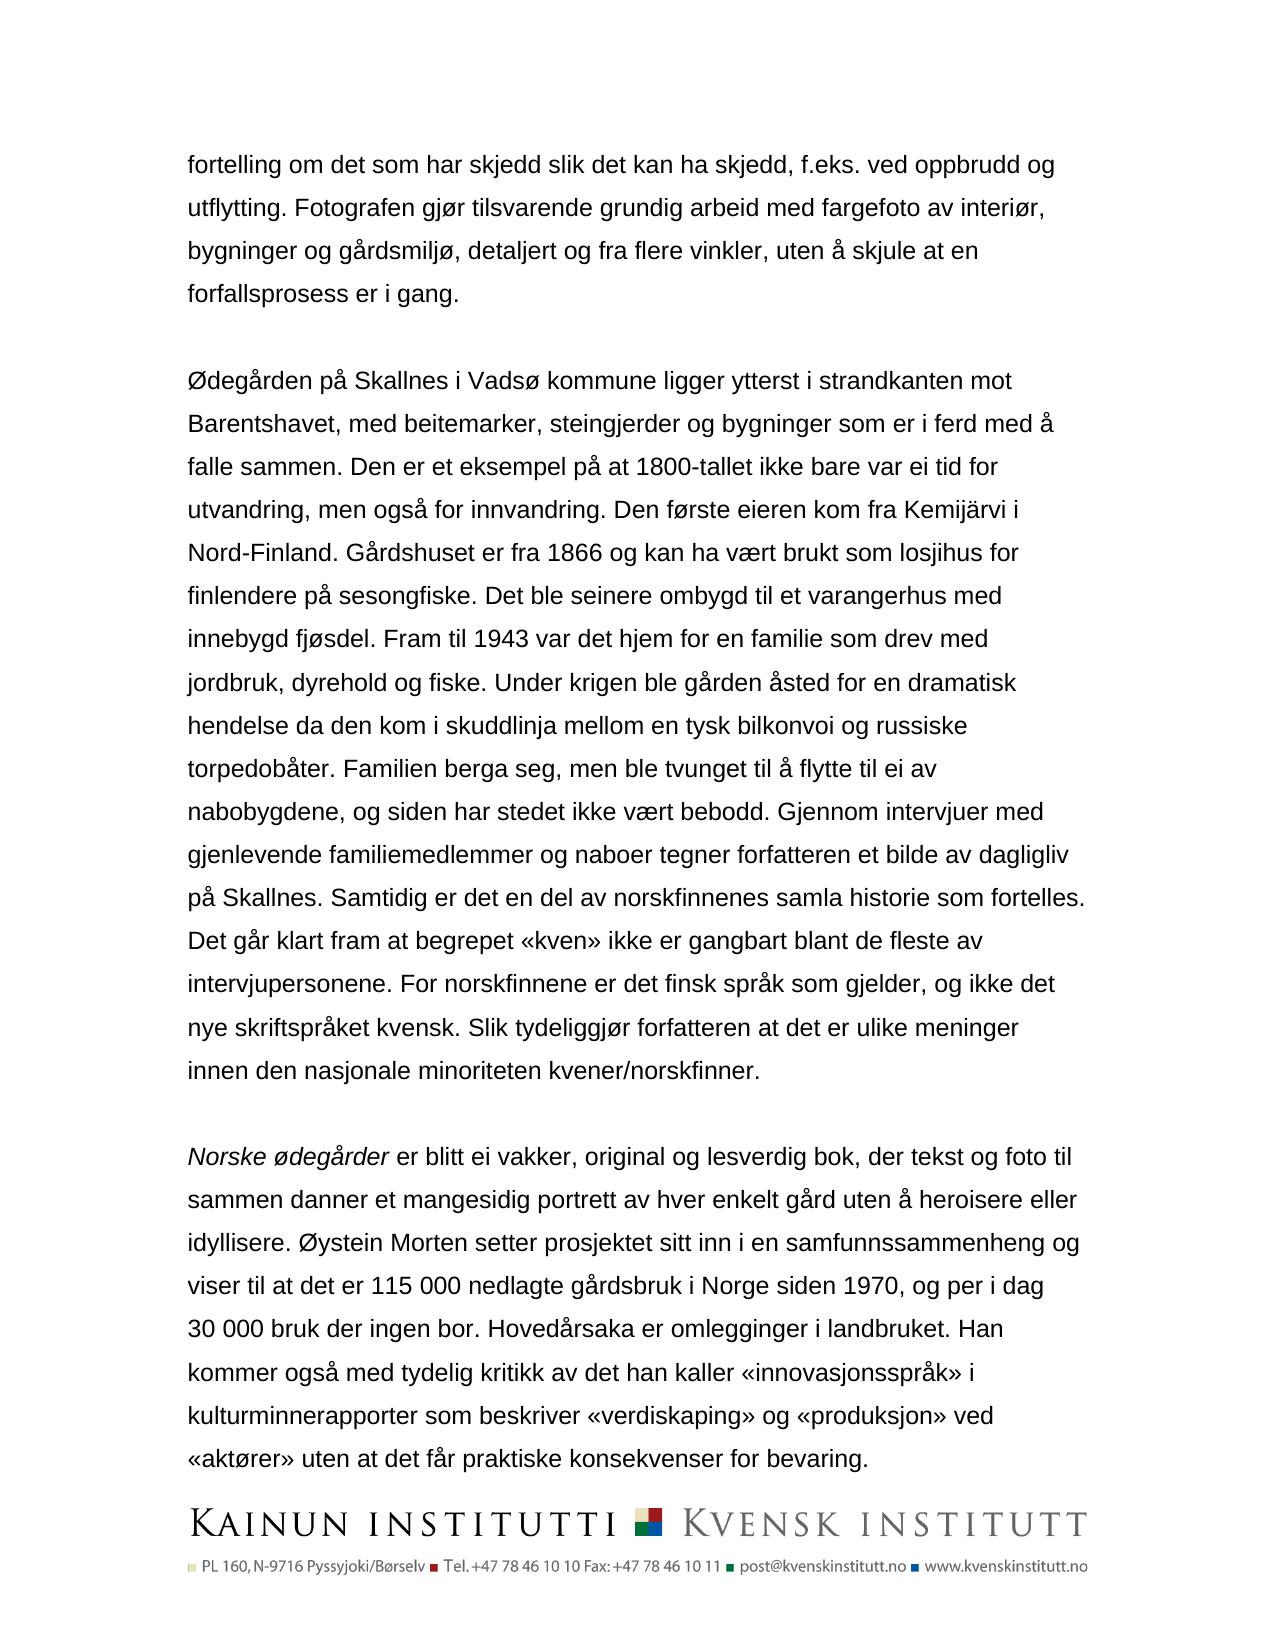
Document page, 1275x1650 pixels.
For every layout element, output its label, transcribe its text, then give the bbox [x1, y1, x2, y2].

text Norske ødegårder er blitt ei vakker, original og lesverdig bok, der tekst og foto til sammen danner et mangesidig portrett av hver enkelt gård uten å heroisere eller idyllisere. Øystein Morten setter prosjektet sitt inn i en samfunnssammenheng og viser til at det er 115 000 nedlagte gårdsbruk i Norge siden 1970, og per i dag 30 000 bruk der ingen bor. Hovedårsaka er omlegginger i landbruket. Han kommer også med tydelig kritikk av det han kaller «innovasjonsspråk» i kulturminnerapporter som beskriver «verdiskaping» og «produksjon» ved «aktører» uten at det får praktiske konsekvenser for bevaring. [187, 1142, 1087, 1472]
picture [187, 1508, 1088, 1577]
text Ødegården på Skallnes i Vadsø kommune ligger ytterst i strandkanten mot Barentshavet, med beitemarker, steingjerder og bygninger som er i ferd med å falle sammen. Den er et eksempel på at 1800-tallet ikke bare var ei tid for utvandring, men også for innvandring. Den første eieren kom fra Kemijärvi i Nord-Finland. Gårdshuset er fra 1866 og kan ha vært brukt som losjihus for finlendere på sesongfiske. Det ble seinere ombygd til et varangerhus med innebygd fjøsdel. Fram til 1943 var det hjem for en familie som drev med jordbruk, dyrehold og fiske. Under krigen ble gården åsted for en dramatisk hendelse da den kom i skuddlinja mellom en tysk bilkonvoi og russiske torpedobåter. Familien berga seg, men ble tvunget til å flytte til ei av nabobygdene, og siden har stedet ikke vært bebodd. Gjennom intervjuer med gjenlevende familiemedlemmer og naboer tegner forfatteren et bilde av dagligliv på Skallnes. Samtidig er det en del av norskfinnenes samla historie som fortelles. Det går klart fram at begrepet «kven» ikke er gangbart blant de fleste av intervjupersonene. For norskfinnene er det finsk språk som gjelder, og ikke det nye skriftspråket kvensk. Slik tydeliggjør forfatteren at det er ulike meninger innen den nasjonale minoriteten kvener/norskfinner. [187, 366, 1087, 1084]
text fortelling om det som har skjedd slik det kan ha skjedd, f.eks. ved oppbrudd og utflytting. Fotografen gjør tilsvarende grundig arbeid med fargefoto av interiør, bygninger og gårdsmiljø, detaljert og fra flere vinkler, uten å skjule at en forfallsprosess er i gang. [187, 150, 1087, 308]
